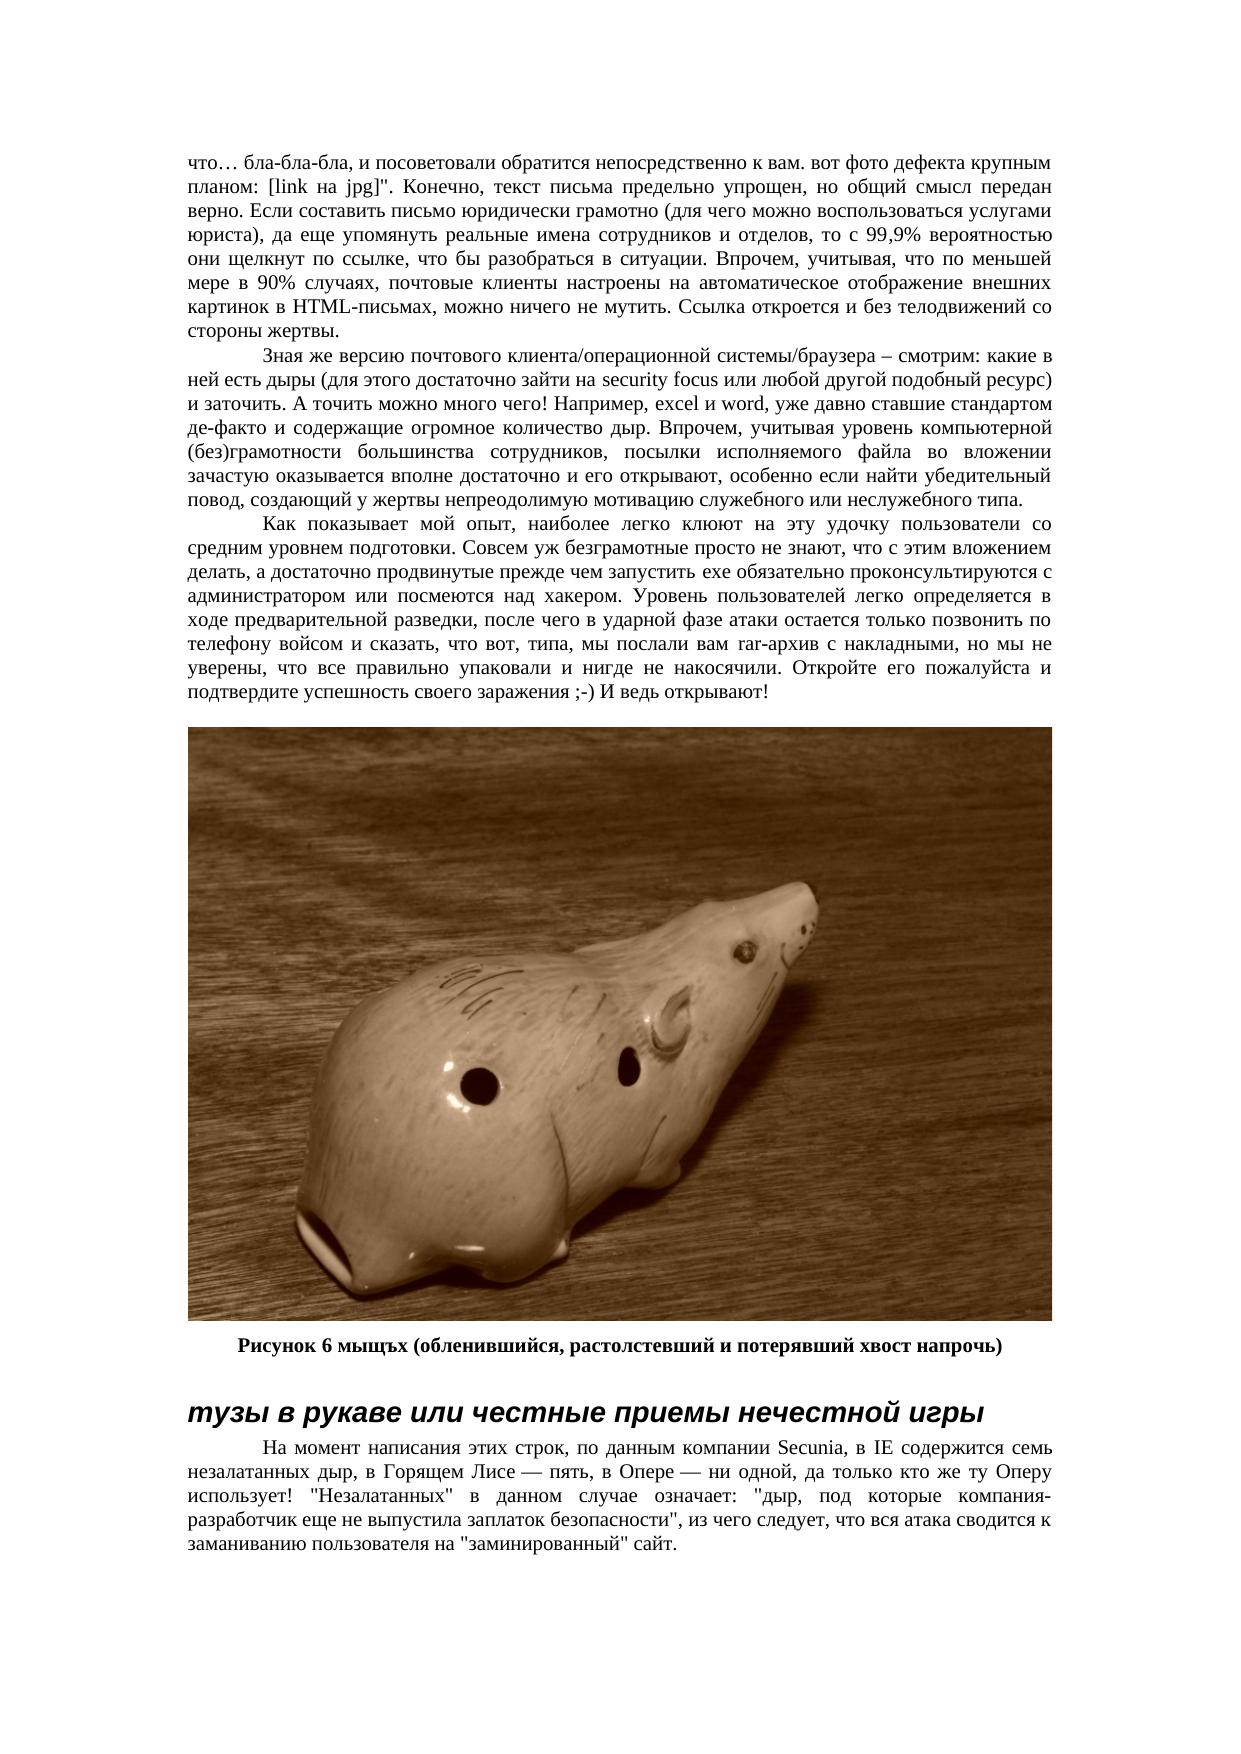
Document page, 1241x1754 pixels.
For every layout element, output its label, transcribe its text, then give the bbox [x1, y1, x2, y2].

text Рисунок 6 мыщъх (обленившийся, растолстевший и потерявший хвост напрочь) [187, 1333, 1053, 1357]
text На момент написания этих строк, по данным компании Secunia, в IE содержится семь незалатанных дыр, в Горящем Лисе — пять, в Опере — ни одной, да только кто же ту Оперу использует! "Незалатанных" в данном случае означает: "дыр, под которые компания-разработчик еще не выпустила заплаток безопасности", из чего следует, что вся атака сводится к заманиванию пользователя на "заминированный" сайт. [187, 1434, 1053, 1555]
text что… бла-бла-бла, и посоветовали обратится непосредственно к вам. вот фото дефекта крупным планом: [link на jpg]". Конечно, текст письма предельно упрощен, но общий смысл передан верно. Если составить письмо юридически грамотно (для чего можно воспользоваться услугами юриста), да еще упомянуть реальные имена сотрудников и отделов, то с 99,9% вероятностью они щелкнут по ссылке, что бы разобраться в ситуации. Впрочем, учитывая, что по меньшей мере в 90% случаях, почтовые клиенты настроены на автоматическое отображение внешних картинок в HTML-письмах, можно ничего не мутить. Ссылка откроется и без телодвижений со стороны жертвы. [187, 150, 1053, 342]
text Как показывает мой опыт, наиболее легко клюют на эту удочку пользователи со средним уровнем подготовки. Совсем уж безграмотные просто не знают, что с этим вложением делать, а достаточно продвинутые прежде чем запустить exe обязательно проконсультируются с администратором или посмеются над хакером. Уровень пользователей легко определяется в ходе предварительной разведки, после чего в ударной фазе атаки остается только позвонить по телефону войсом и сказать, что вот, типа, мы послали вам rar-архив с накладными, но мы не уверены, что все правильно упаковали и нигде не накосячили. Откройте его пожалуйста и подтвердите успешность своего заражения ;-) И ведь открывают! [187, 511, 1053, 703]
text Зная же версию почтового клиента/операционной системы/браузера – смотрим: какие в ней есть дыры (для этого достаточно зайти на security focus или любой другой подобный ресурс) и заточить. А точить можно много чего! Например, excel и word, уже давно ставшие стандартом де-факто и содержащие огромное количество дыр. Впрочем, учитывая уровень компьютерной (без)грамотности большинства сотрудников, посылки исполняемого файла во вложении зачастую оказывается вполне достаточно и его открывают, особенно если найти убедительный повод, создающий у жертвы непреодолимую мотивацию служебного или неслужебного типа. [187, 342, 1053, 511]
picture [188, 727, 1053, 1321]
subtitle тузы в рукаве или честные приемы нечестной игры [187, 1395, 1053, 1428]
